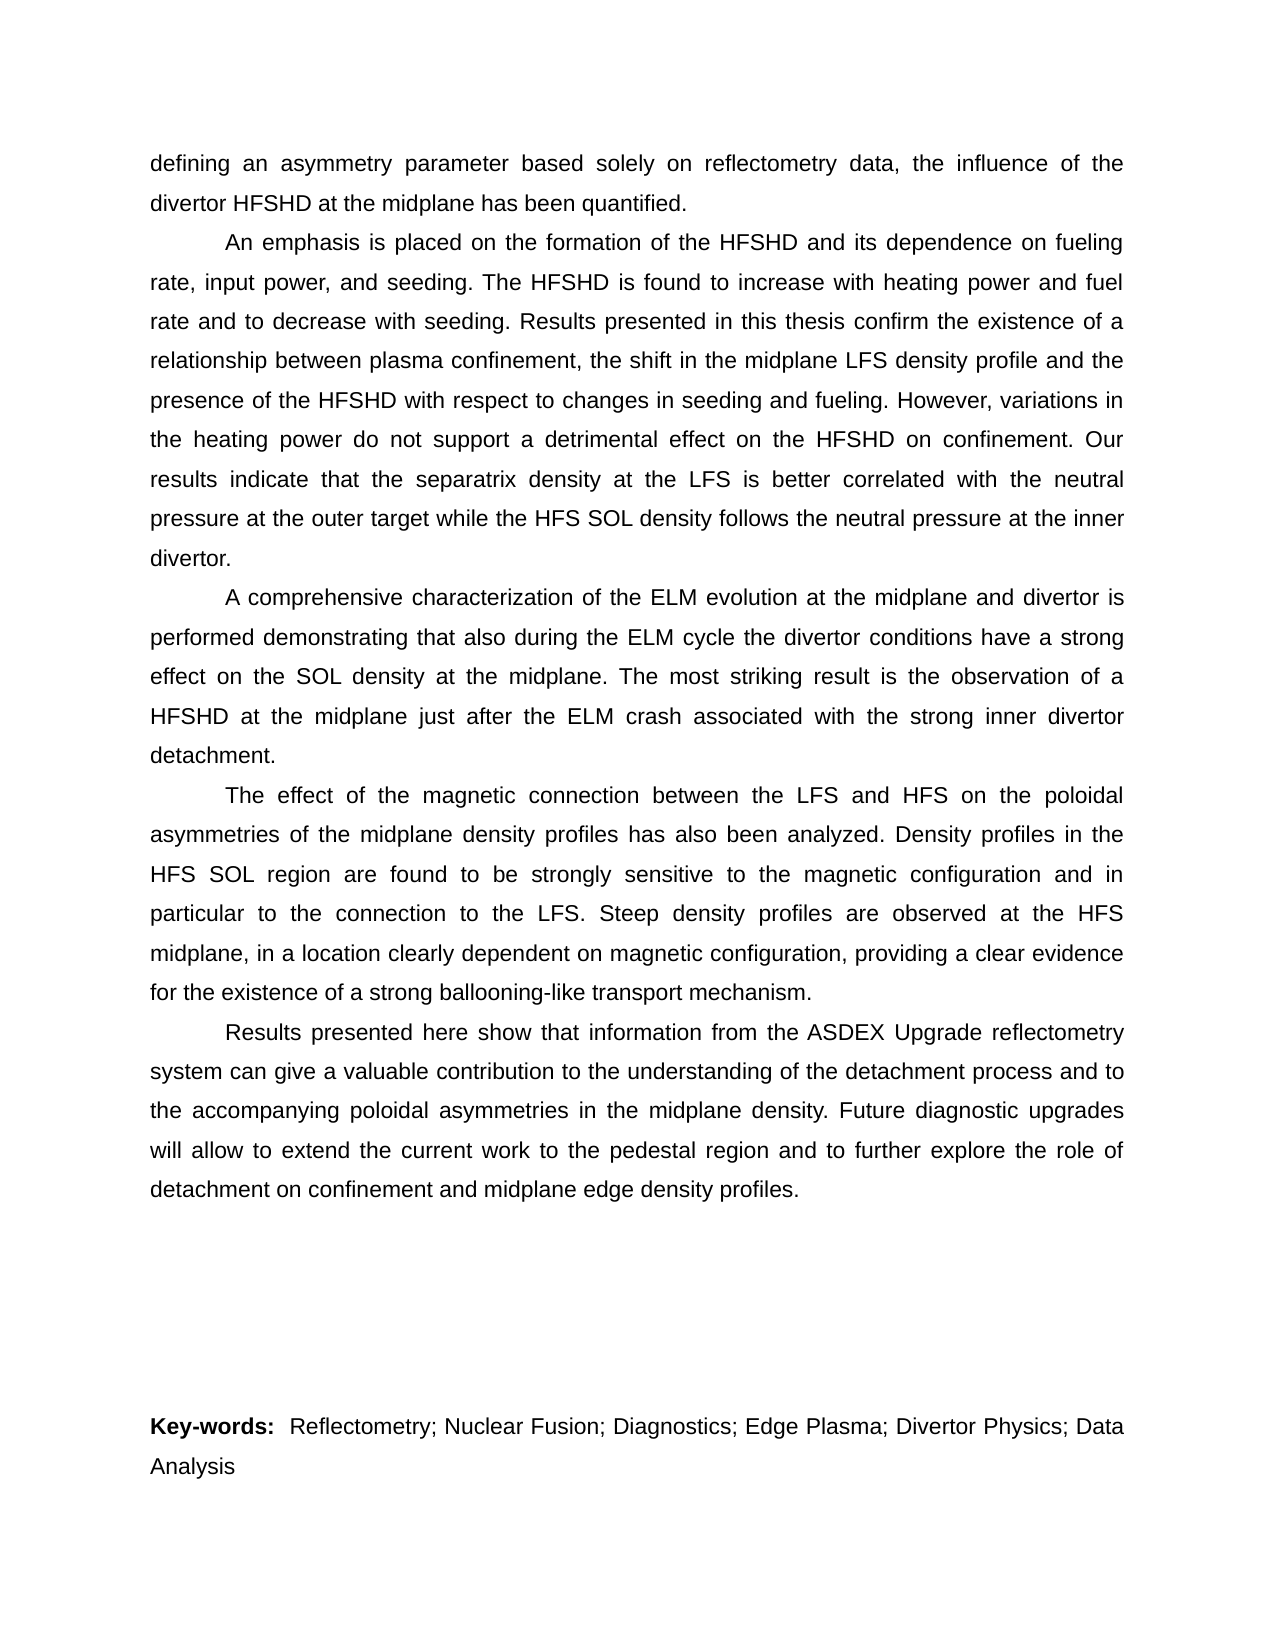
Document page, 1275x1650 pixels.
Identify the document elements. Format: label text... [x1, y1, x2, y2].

text Key-words: Reflectometry; Nuclear Fusion; Diagnostics; Edge Plasma; Divertor Physics; Data Analysis [150, 1413, 1125, 1479]
text A comprehensive characterization of the ELM evolution at the midplane and divertor is performed demonstrating that also during the ELM cycle the divertor conditions have a strong effect on the SOL density at the midplane. The most striking result is the observation of a HFSHD at the midplane just after the ELM crash associated with the strong inner divertor detachment. [150, 584, 1125, 768]
text An emphasis is placed on the formation of the HFSHD and its dependence on fueling rate, input power, and seeding. The HFSHD is found to increase with heating power and fuel rate and to decrease with seeding. Results presented in this thesis confirm the existence of a relationship between plasma confinement, the shift in the midplane LFS density profile and the presence of the HFSHD with respect to changes in seeding and fueling. However, variations in the heating power do not support a detrimental effect on the HFSHD on confinement. Our results indicate that the separatrix density at the LFS is better correlated with the neutral pressure at the outer target while the HFS SOL density follows the neutral pressure at the inner divertor. [150, 229, 1125, 571]
text Results presented here show that information from the ASDEX Upgrade reflectometry system can give a valuable contribution to the understanding of the detachment process and to the accompanying poloidal asymmetries in the midplane density. Future diagnostic upgrades will allow to extend the current work to the pedestal region and to further explore the role of detachment on confinement and midplane edge density profiles. [150, 1018, 1125, 1203]
text The effect of the magnetic connection between the LFS and HFS on the poloidal asymmetries of the midplane density profiles has also been analyzed. Density profiles in the HFS SOL region are found to be strongly sensitive to the magnetic configuration and in particular to the connection to the LFS. Steep density profiles are observed at the HFS midplane, in a location clearly dependent on magnetic configuration, providing a clear evidence for the existence of a strong ballooning-like transport mechanism. [150, 782, 1125, 1005]
text defining an asymmetry parameter based solely on reflectometry data, the influence of the divertor HFSHD at the midplane has been quantified. [150, 150, 1125, 216]
